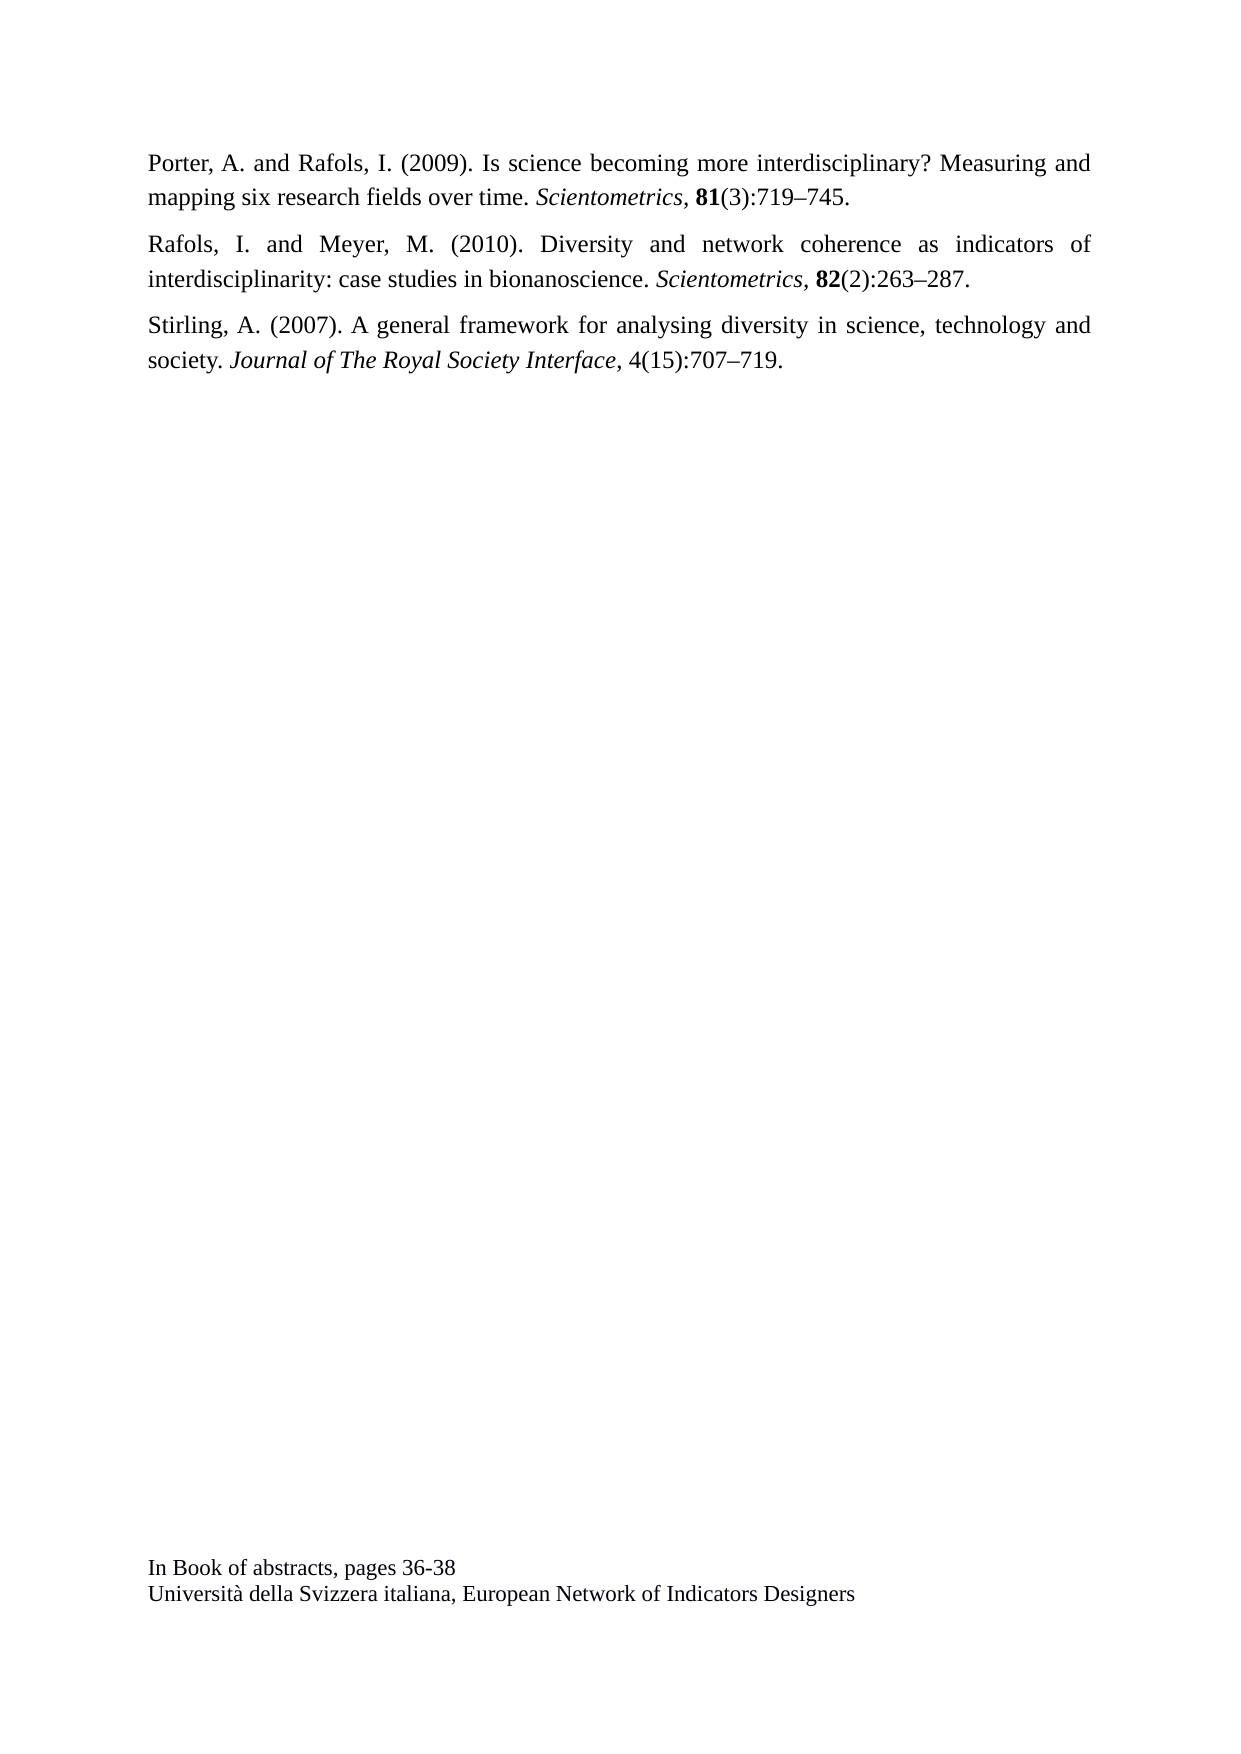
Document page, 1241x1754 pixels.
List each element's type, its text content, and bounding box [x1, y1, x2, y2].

text Porter, A. and Rafols, I. (2009). Is science becoming more interdisciplinary? Measuring and mapping six research fields over time. Scientometrics, 81(3):719–745. [148, 148, 1092, 211]
text Stirling, A. (2007). A general framework for analysing diversity in science, technology and society. Journal of The Royal Society Interface, 4(15):707–719. [148, 311, 1092, 374]
text Rafols, I. and Meyer, M. (2010). Diversity and network coherence as indicators of interdisciplinarity: case studies in bionanoscience. Scientometrics, 82(2):263–287. [148, 229, 1092, 292]
